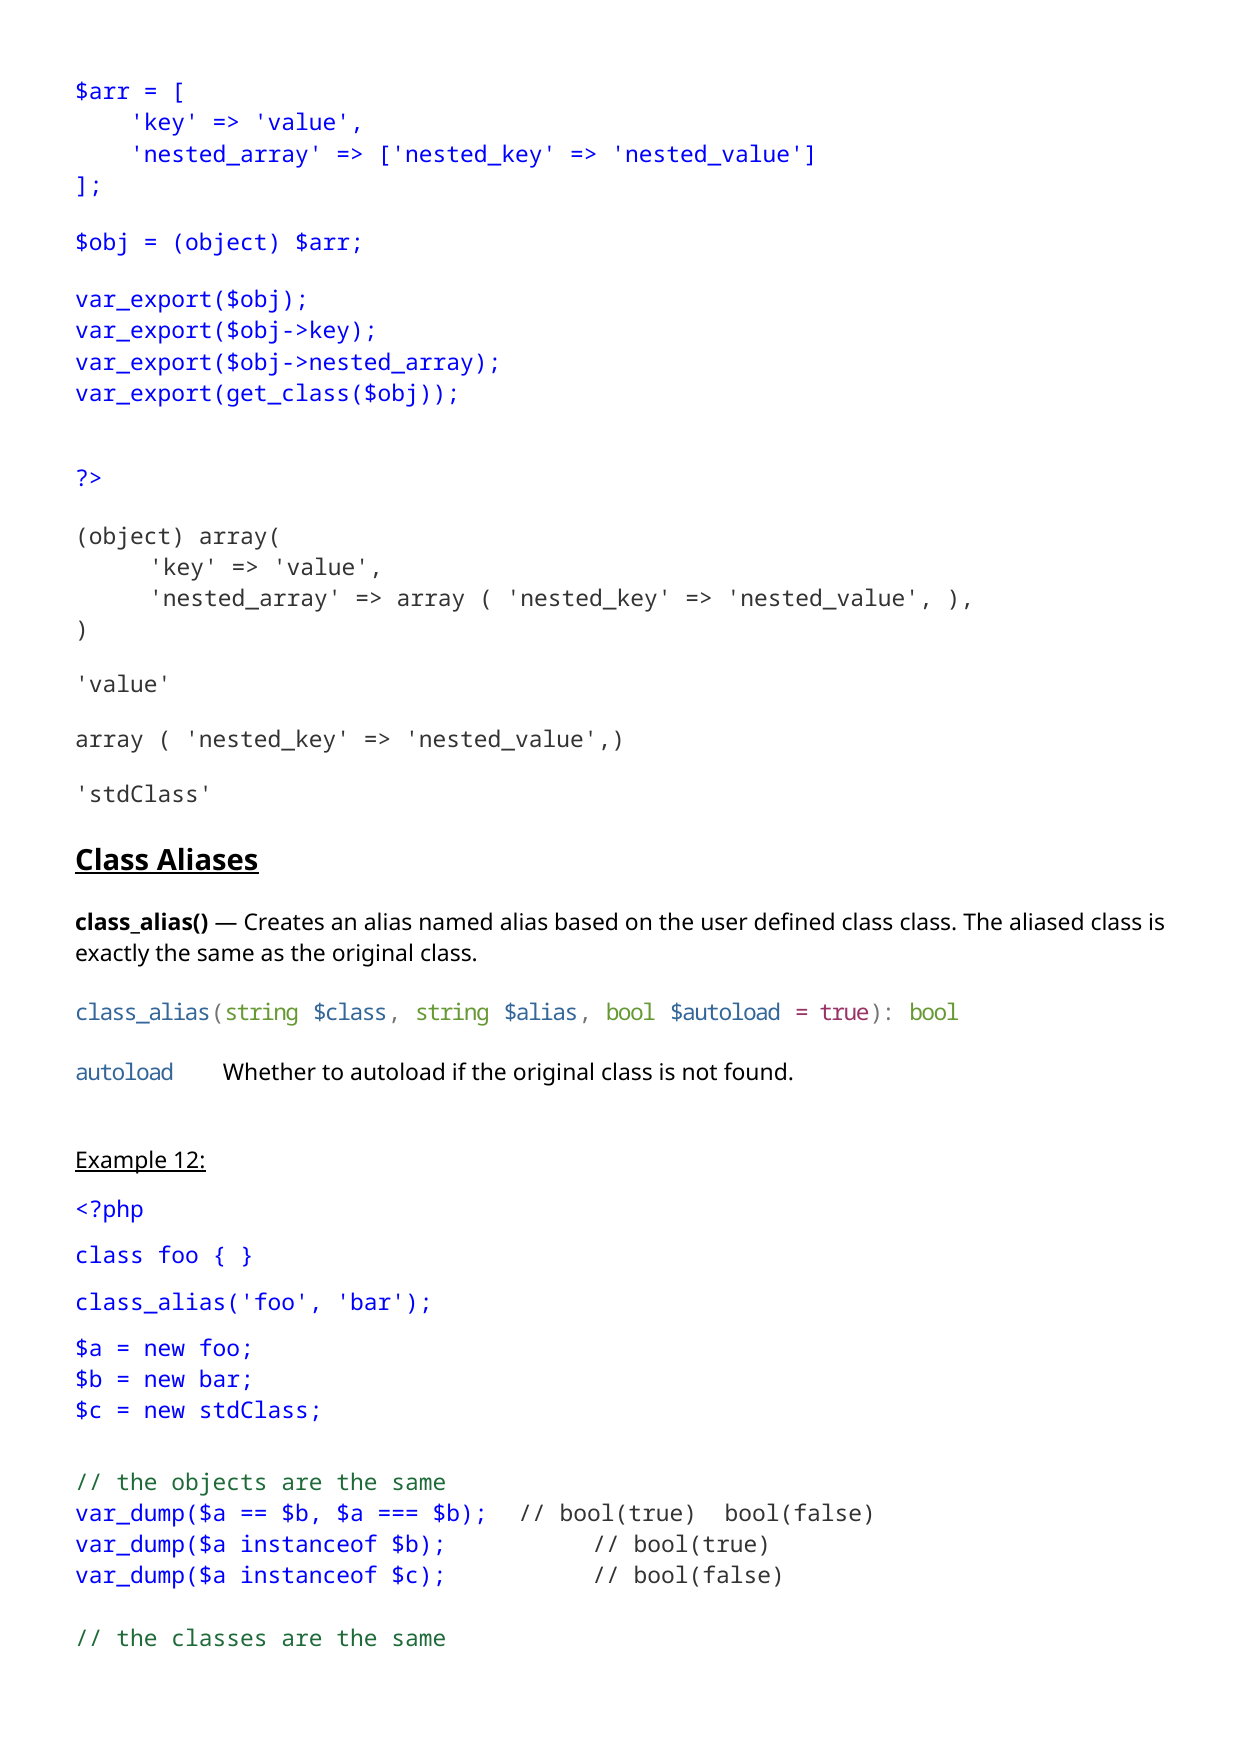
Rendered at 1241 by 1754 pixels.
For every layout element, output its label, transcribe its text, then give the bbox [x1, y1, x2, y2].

text Class Aliases [75, 839, 1166, 878]
text var_export($obj->nested_array); [75, 346, 1166, 377]
text var_export($obj); [75, 283, 1166, 314]
text // the classes are the same [75, 1622, 1166, 1653]
text $c = new stdClass; [75, 1394, 1166, 1426]
text var_dump($a == $b, $a === $b); // bool(true) bool(false) [75, 1497, 1166, 1528]
text // the objects are the same [75, 1466, 1166, 1497]
text var_export(get_class($obj)); [75, 377, 1166, 408]
text array ( 'nested_key' => 'nested_value',) [75, 723, 1166, 754]
text class_alias() — Creates an alias named alias based on the user defined class class. The aliased class is exactly the same as the original class. [75, 905, 1166, 968]
text var_dump($a instanceof $c); // bool(false) [75, 1559, 1166, 1591]
text 'stdClass' [75, 778, 1166, 809]
text Example 12: [75, 1144, 1166, 1175]
text 'key' => 'value', [75, 106, 1166, 137]
text class_alias(string $class, string $alias, bool $autoload = true): bool [75, 996, 1166, 1027]
text ) [75, 613, 1166, 644]
text <?php [75, 1193, 1166, 1224]
text ?> [75, 462, 1166, 494]
text 'nested_array' => array ( 'nested_key' => 'nested_value', ), [75, 582, 1166, 613]
text 'nested_array' => ['nested_key' => 'nested_value'] [75, 137, 1166, 169]
text class_alias('foo', 'bar'); [75, 1286, 1166, 1317]
text class foo { } [75, 1239, 1166, 1271]
text $a = new foo; [75, 1332, 1166, 1363]
text ]; [75, 169, 1166, 200]
text var_export($obj->key); [75, 314, 1166, 346]
text var_dump($a instanceof $b); // bool(true) [75, 1528, 1166, 1559]
text 'key' => 'value', [75, 551, 1166, 582]
text 'value' [75, 668, 1166, 699]
text $b = new bar; [75, 1363, 1166, 1394]
text autoload Whether to autoload if the original class is not found. [75, 1056, 1166, 1087]
text $arr = [ [75, 75, 1166, 106]
text $obj = (object) $arr; [75, 226, 1166, 257]
text (object) array( [75, 519, 1166, 551]
